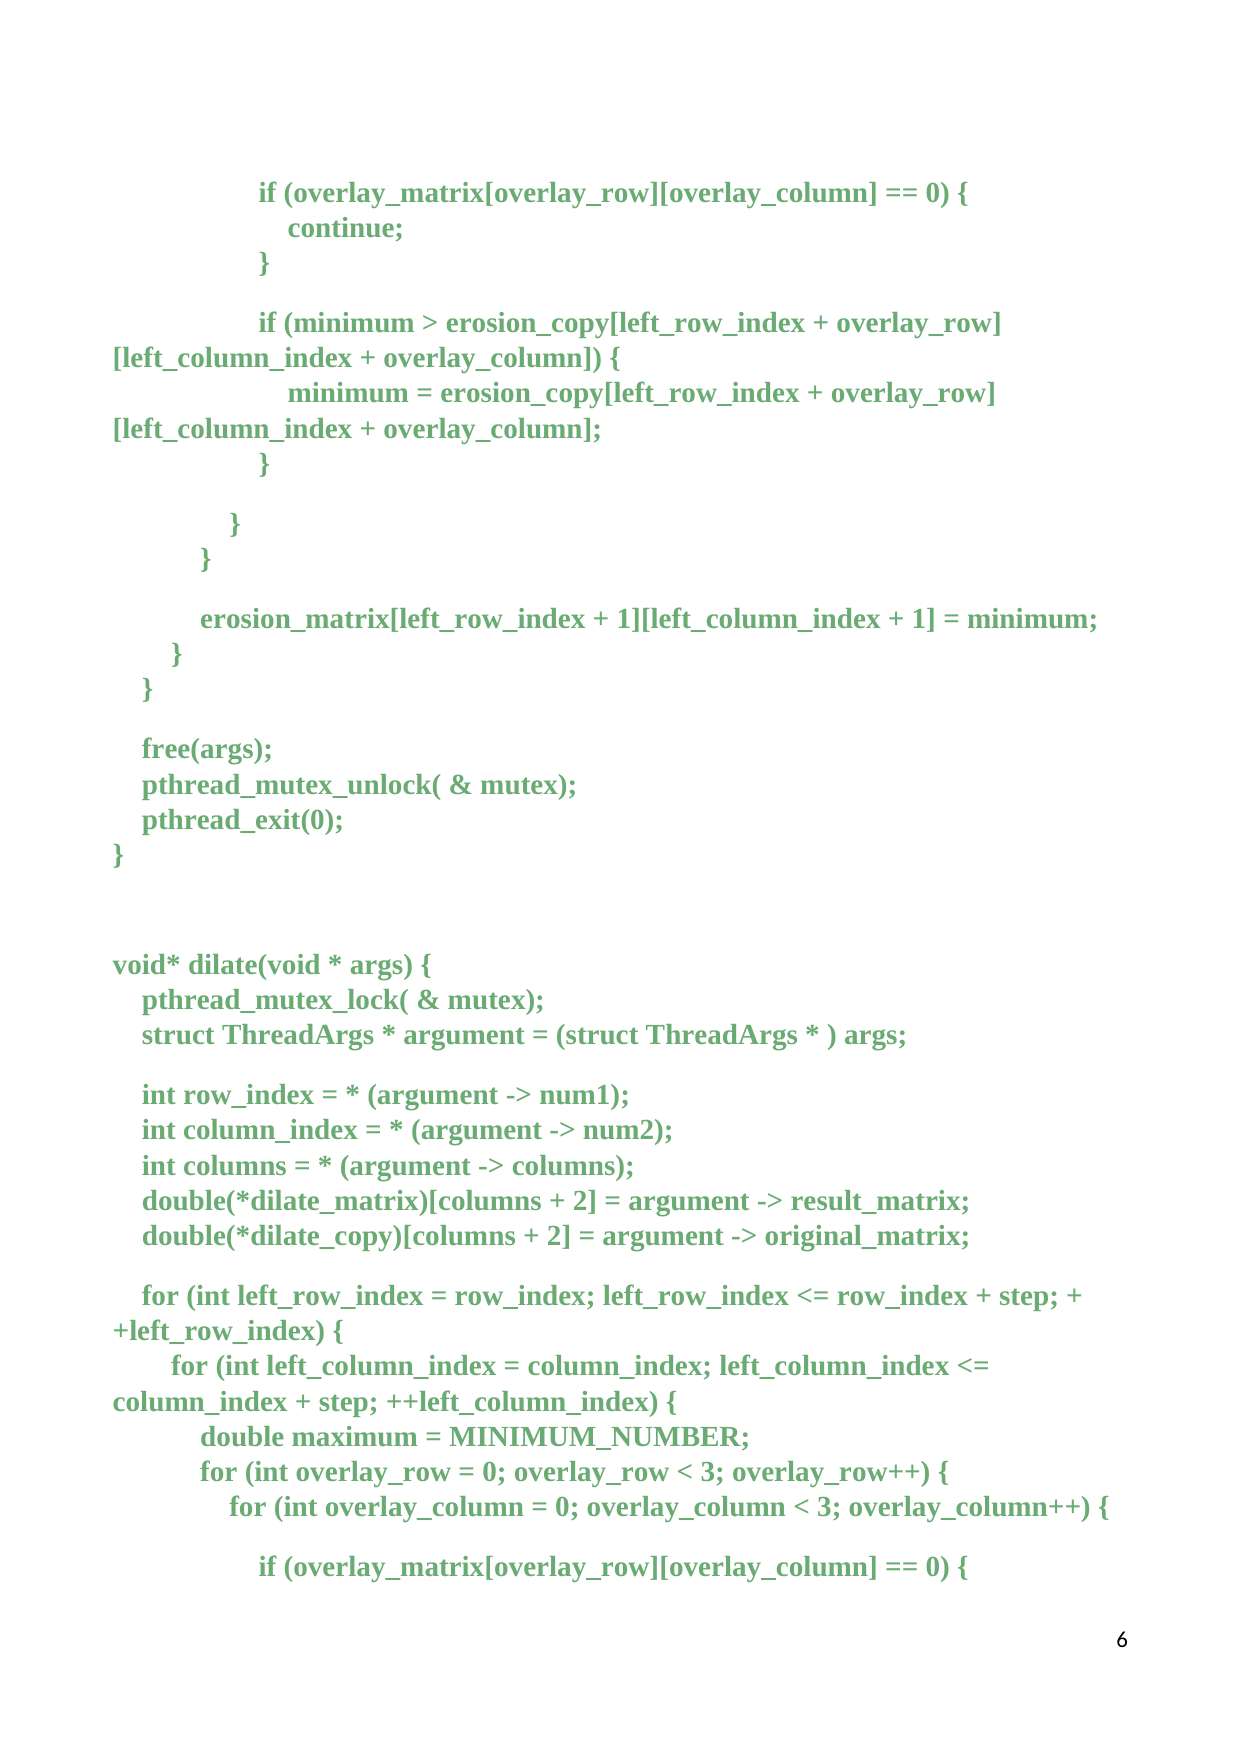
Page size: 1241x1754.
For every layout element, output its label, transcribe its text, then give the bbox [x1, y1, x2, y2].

text } [112, 636, 1128, 670]
text } [112, 446, 1128, 479]
text if (minimum > erosion_copy[left_row_index + overlay_row][left_column_index + overlay_column]) { [112, 305, 1128, 374]
text for (int overlay_row = 0; overlay_row < 3; overlay_row++) { [112, 1454, 1128, 1488]
text int row_index = * (argument -> num1); [112, 1077, 1128, 1111]
text } [112, 541, 1128, 575]
text for (int overlay_column = 0; overlay_column < 3; overlay_column++) { [112, 1489, 1128, 1523]
text if (overlay_matrix[overlay_row][overlay_column] == 0) { [112, 1549, 1128, 1583]
text } [112, 672, 1128, 705]
text pthread_mutex_lock( & mutex); [112, 982, 1128, 1016]
text minimum = erosion_copy[left_row_index + overlay_row][left_column_index + overlay_column]; [112, 376, 1128, 444]
text } [112, 245, 1128, 279]
text } [112, 506, 1128, 539]
text if (overlay_matrix[overlay_row][overlay_column] == 0) { [112, 175, 1128, 208]
text for (int left_row_index = row_index; left_row_index <= row_index + step; ++left_row_index) { [112, 1278, 1128, 1347]
text int columns = * (argument -> columns); [112, 1148, 1128, 1181]
text for (int left_column_index = column_index; left_column_index <= column_index + step; ++left_column_index) { [112, 1348, 1128, 1417]
text erosion_matrix[left_row_index + 1][left_column_index + 1] = minimum; [112, 601, 1128, 635]
text double(*dilate_matrix)[columns + 2] = argument -> result_matrix; [112, 1183, 1128, 1216]
text void* dilate(void * args) { [112, 947, 1128, 980]
text double maximum = MINIMUM_NUMBER; [112, 1419, 1128, 1452]
text int column_index = * (argument -> num2); [112, 1112, 1128, 1146]
text struct ThreadArgs * argument = (struct ThreadArgs * ) args; [112, 1017, 1128, 1051]
text } [112, 837, 1128, 871]
text double(*dilate_copy)[columns + 2] = argument -> original_matrix; [112, 1218, 1128, 1252]
text continue; [112, 210, 1128, 243]
text pthread_mutex_unlock( & mutex); [112, 767, 1128, 800]
text pthread_exit(0); [112, 802, 1128, 836]
text free(args); [112, 732, 1128, 765]
